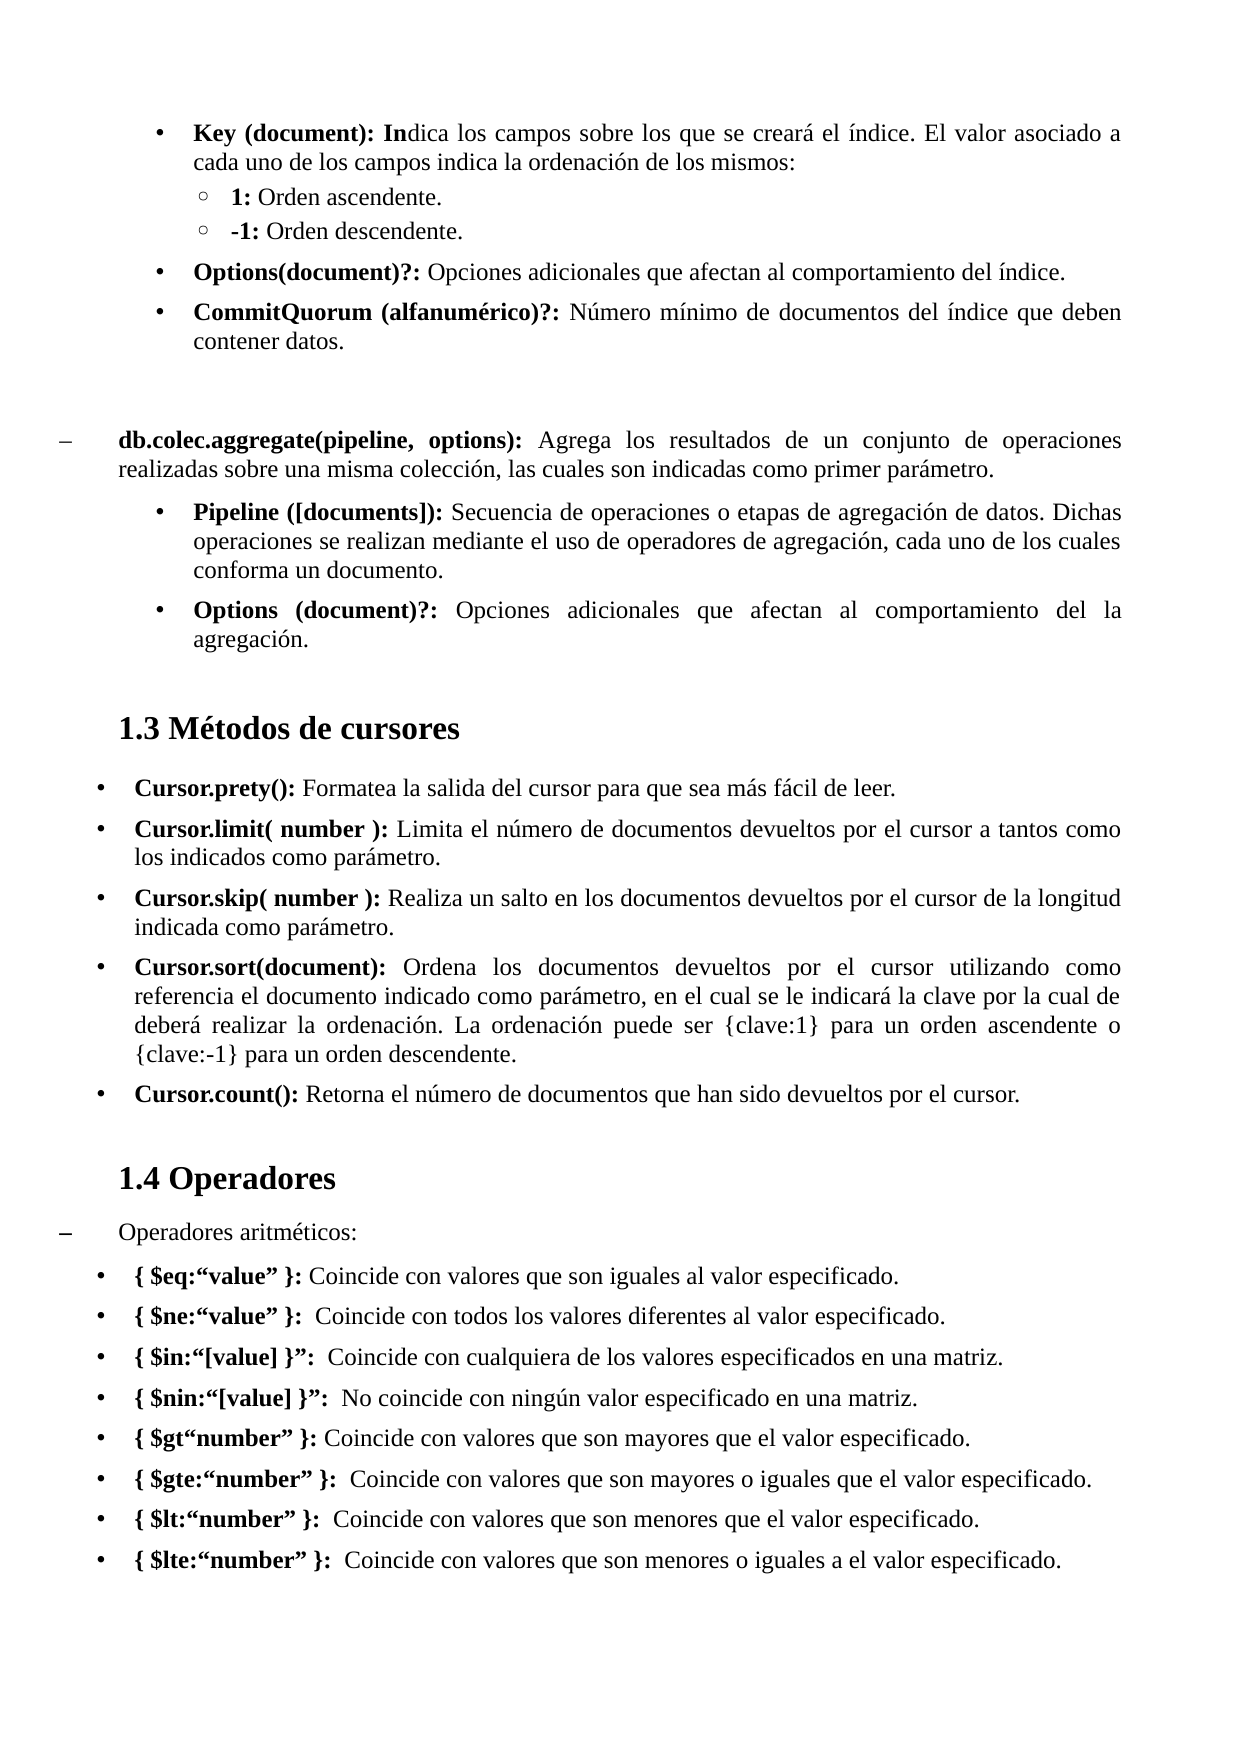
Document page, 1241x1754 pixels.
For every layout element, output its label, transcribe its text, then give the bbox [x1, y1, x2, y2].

list { $in:“[value] }”: Coincide con cualquiera de los valores especificados en una matriz. [97, 1342, 1122, 1371]
list { $lt:“number” }: Coincide con valores que son menores que el valor especificado. [97, 1504, 1122, 1533]
list CommitQuorum (alfanumérico)?: Número mínimo de documentos del índice que deben contener datos. [156, 297, 1122, 355]
list Cursor.skip( number ): Realiza un salto en los documentos devueltos por el cursor de la longitud indicada como parámetro. [97, 883, 1122, 941]
list Key (document): Indica los campos sobre los que se creará el índice. El valor asociado a cada uno de los campos indica la ordenación de los mismos: [156, 118, 1122, 176]
list Cursor.count(): Retorna el número de documentos que han sido devueltos por el cursor. [97, 1079, 1122, 1108]
list { $ne:“value” }: Coincide con todos los valores diferentes al valor especificado. [97, 1301, 1122, 1330]
list Cursor.sort(document): Ordena los documentos devueltos por el cursor utilizando como referencia el documento indicado como parámetro, en el cual se le indicará la clave por la cual de deberá realizar la ordenación. La ordenación puede ser {clave:1} para un orden ascendente o {clave:-1} para un orden descendente. [97, 952, 1122, 1067]
list { $nin:“[value] }”: No coincide con ningún valor especificado en una matriz. [97, 1383, 1122, 1411]
list Options(document)?: Opciones adicionales que afectan al comportamiento del índice. [156, 257, 1122, 286]
list 1: Orden ascendente. [193, 182, 1122, 210]
list Cursor.prety(): Formatea la salida del cursor para que sea más fácil de leer. [97, 773, 1122, 802]
list Cursor.limit( number ): Limita el número de documentos devueltos por el cursor a tantos como los indicados como parámetro. [97, 814, 1122, 871]
list { $lte:“number” }: Coincide con valores que son menores o iguales a el valor especificado. [97, 1545, 1122, 1574]
text 1.3 Métodos de cursores [118, 708, 1122, 747]
list Pipeline ([documents]): Secuencia de operaciones o etapas de agregación de datos. Dichas operaciones se realizan mediante el uso de operadores de agregación, cada uno de los cuales conforma un documento. [156, 497, 1122, 583]
text 1.4 Operadores [118, 1158, 1122, 1197]
list Options (document)?: Opciones adicionales que afectan al comportamiento del la agregación. [156, 595, 1122, 653]
list { $eq:“value” }: Coincide con valores que son iguales al valor especificado. [97, 1261, 1122, 1289]
list { $gte:“number” }: Coincide con valores que son mayores o iguales que el valor especificado. [97, 1464, 1122, 1493]
list -1: Orden descendente. [193, 216, 1122, 245]
text – Operadores aritméticos: [59, 1217, 1122, 1246]
list { $gt“number” }: Coincide con valores que son mayores que el valor especificado. [97, 1423, 1122, 1452]
text – db.colec.aggregate(pipeline, options): Agrega los resultados de un conjunto de operaciones realizadas sobre una misma colección, las cuales son indicadas como primer parámetro. [59, 425, 1122, 482]
